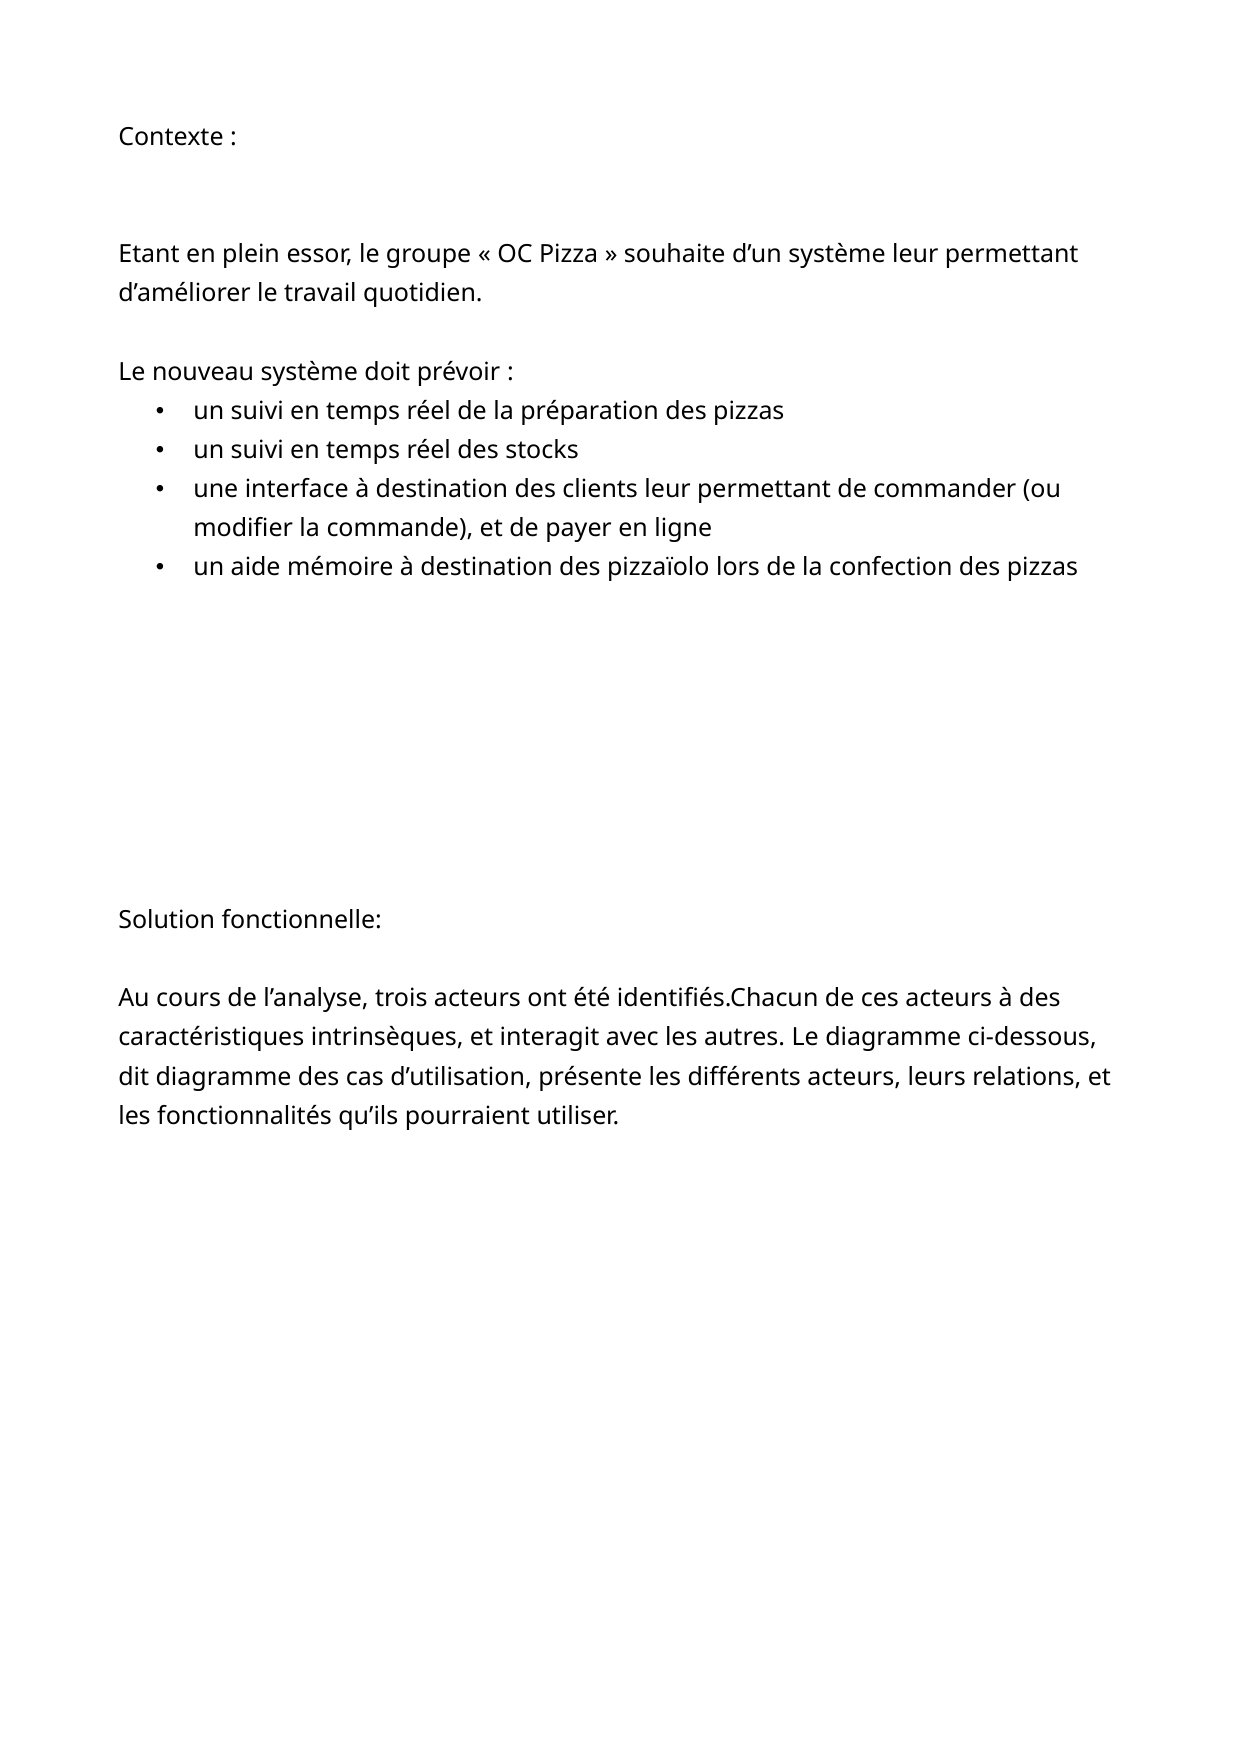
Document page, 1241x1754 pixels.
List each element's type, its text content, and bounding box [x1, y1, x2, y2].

list une interface à destination des clients leur permettant de commander (ou modifier la commande), et de payer en ligne [156, 471, 1122, 544]
text Le nouveau système doit prévoir : [118, 353, 1122, 387]
text Etant en plein essor, le groupe « OC Pizza » souhaite d’un système leur permettant d’améliorer le travail quotidien. [118, 236, 1122, 309]
text Au cours de l’analyse, trois acteurs ont été identifiés.Chacun de ces acteurs à des caractéristiques intrinsèques, et interagit avec les autres. Le diagramme ci-dessous, dit diagramme des cas d’utilisation, présente les différents acteurs, leurs relations, et les fonctionnalités qu’ils pourraient utiliser. [118, 980, 1122, 1131]
text Solution fonctionnelle: [118, 901, 1122, 936]
list un aide mémoire à destination des pizzaïolo lors de la confection des pizzas [156, 549, 1122, 583]
text Contexte : [118, 118, 1122, 152]
list un suivi en temps réel de la préparation des pizzas [156, 392, 1122, 426]
list un suivi en temps réel des stocks [156, 431, 1122, 466]
